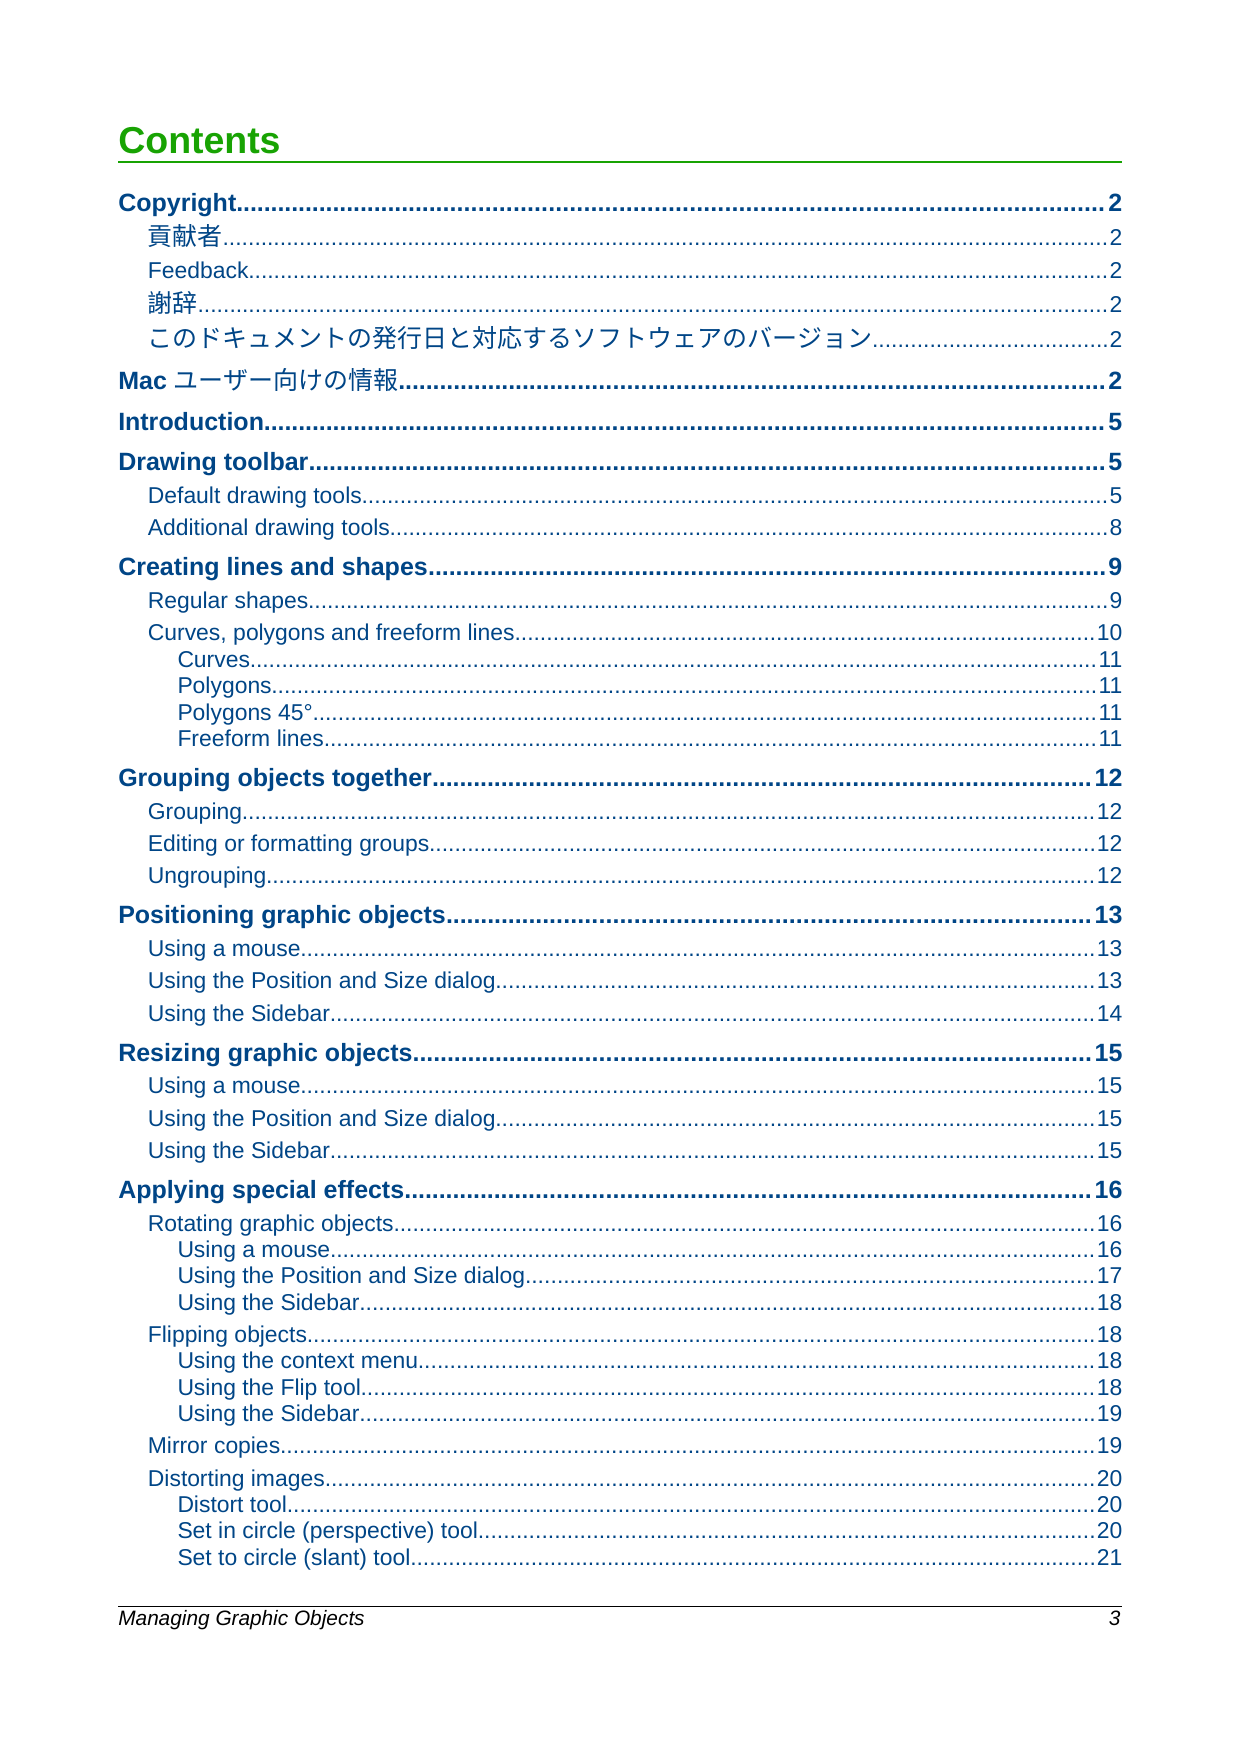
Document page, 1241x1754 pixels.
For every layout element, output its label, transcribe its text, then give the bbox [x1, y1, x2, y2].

text Polygons 11 [177, 672, 1122, 698]
text Using the Sidebar 15 [148, 1137, 1122, 1163]
text Introduction 5 [118, 407, 1122, 436]
text 謝辞 2 [148, 289, 1122, 319]
text Using a mouse 16 [177, 1236, 1122, 1262]
text Grouping 12 [148, 798, 1122, 824]
text Mac ユーザー向けの情報 2 [118, 366, 1122, 395]
text Applying special effects 16 [118, 1175, 1122, 1204]
text Copyright 2 [118, 187, 1122, 216]
text Grouping objects together 12 [118, 763, 1122, 792]
text Curves 11 [177, 646, 1122, 672]
text Using the Sidebar 14 [148, 999, 1122, 1026]
text Positioning graphic objects 13 [118, 900, 1122, 929]
text Mirror copies 19 [148, 1432, 1122, 1459]
text Freeform lines 11 [177, 725, 1122, 751]
text Set in circle (perspective) tool 20 [177, 1517, 1122, 1544]
text Additional drawing tools 8 [148, 514, 1122, 541]
text Using a mouse 15 [148, 1072, 1122, 1099]
text Default drawing tools 5 [148, 482, 1122, 508]
text Regular shapes 9 [148, 587, 1122, 613]
text Editing or formatting groups 12 [148, 830, 1122, 856]
text 貢献者 2 [148, 222, 1122, 251]
text Using the Sidebar 19 [177, 1400, 1122, 1427]
text Using the Position and Size dialog 17 [177, 1262, 1122, 1289]
text Using the Position and Size dialog 13 [148, 967, 1122, 994]
text Using the Sidebar 18 [177, 1289, 1122, 1315]
text Contents [118, 118, 1122, 161]
text Ungrouping 12 [148, 862, 1122, 888]
text Feedback 2 [148, 257, 1122, 284]
text Curves, polygons and freeform lines 10 [148, 619, 1122, 646]
text Resizing graphic objects 15 [118, 1038, 1122, 1066]
text Flipping objects 18 [148, 1321, 1122, 1347]
text Using the Flip tool 18 [177, 1374, 1122, 1400]
text Polygons 45° 11 [177, 698, 1122, 725]
text Drawing toolbar 5 [118, 447, 1122, 476]
text Creating lines and shapes 9 [118, 552, 1122, 581]
text Rotating graphic objects 16 [148, 1210, 1122, 1236]
text Distorting images 20 [148, 1465, 1122, 1491]
text このドキュメントの発行日と対応するソフトウェアのバージョン 2 [148, 325, 1122, 354]
text Set to circle (slant) tool 21 [177, 1544, 1122, 1570]
text Using the Position and Size dialog 15 [148, 1105, 1122, 1131]
text Distort tool 20 [177, 1491, 1122, 1517]
text Using a mouse 13 [148, 935, 1122, 961]
text Using the context menu 18 [177, 1347, 1122, 1374]
